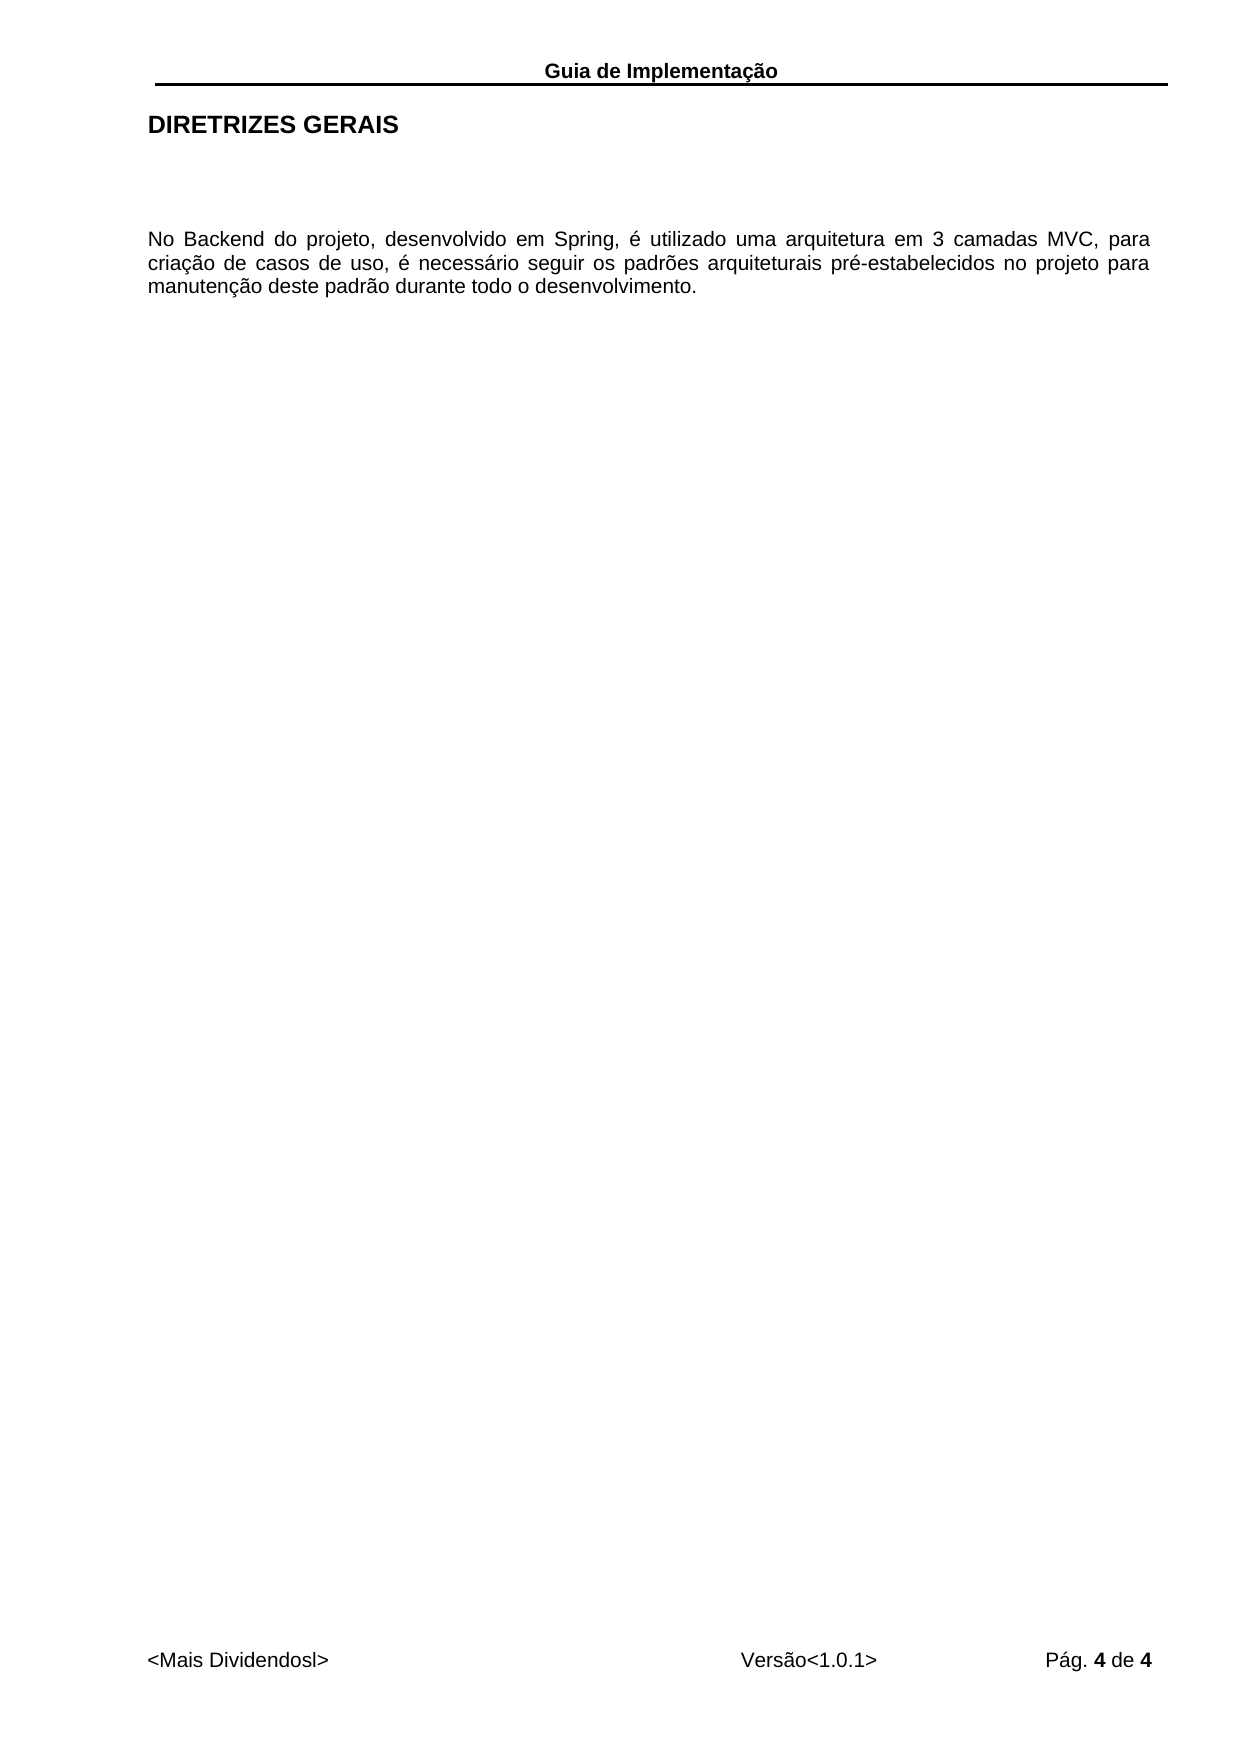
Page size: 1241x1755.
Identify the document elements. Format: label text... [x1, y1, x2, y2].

subtitle Diretrizes Gerais [148, 110, 1152, 139]
text No Backend do projeto, desenvolvido em Spring, é utilizado uma arquitetura em 3 camadas MVC, para criação de casos de uso, é necessário seguir os padrões arquiteturais pré-estabelecidos no projeto para manutenção deste padrão durante todo o desenvolvimento. [148, 226, 1152, 298]
